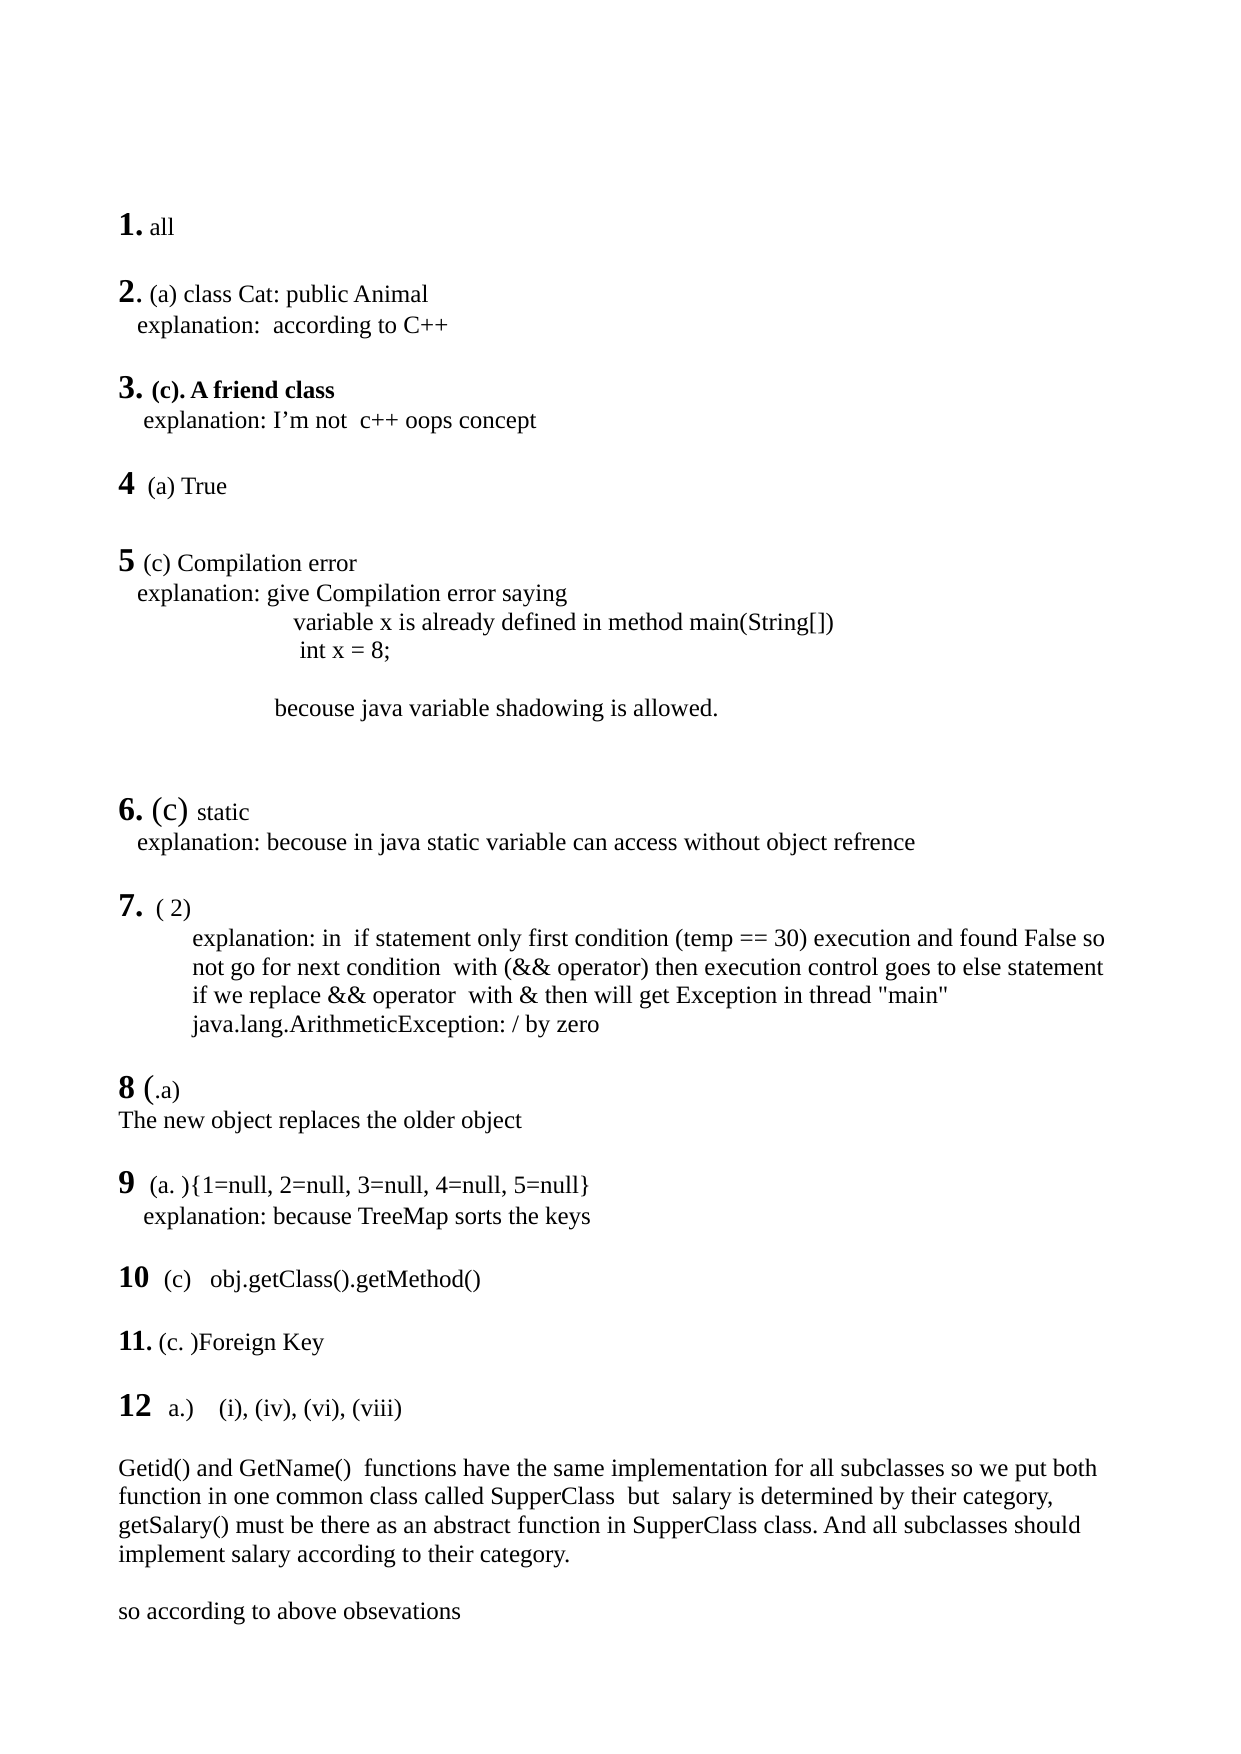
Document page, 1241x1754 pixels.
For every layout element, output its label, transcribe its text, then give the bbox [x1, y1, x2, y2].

text explanation: give Compilation error saying [118, 578, 1122, 607]
text if we replace && operator with & then will get Exception in thread "main" java.lang.ArithmeticException: / by zero [118, 981, 1122, 1038]
text The new object replaces the older object [118, 1105, 1122, 1134]
text so according to above obsevations [118, 1596, 1122, 1625]
text 12 a.) (i), (iv), (vi), (viii) [118, 1386, 1122, 1424]
text 6. (c) static [118, 789, 1122, 827]
text 4 (a) True [118, 463, 1122, 501]
text variable x is already defined in method main(String[]) [118, 607, 1122, 636]
text 2. (a) class Cat: public Animal [118, 271, 1122, 310]
text 1. all [118, 204, 1122, 243]
text 10 (c) obj.getClass().getMethod() [118, 1258, 1122, 1294]
text 5 (c) Compilation error [118, 540, 1122, 578]
text 3. (c). A friend class [118, 367, 1122, 406]
text explanation: according to C++ [118, 310, 1122, 338]
text explanation: because TreeMap sorts the keys [118, 1201, 1122, 1230]
text int x = 8; [118, 636, 1122, 664]
text explanation: I’m not c++ oops concept [118, 406, 1122, 434]
text Getid() and GetName() functions have the same implementation for all subclasses so we put both function in one common class called SupperClass but salary is determined by their category, getSalary() must be there as an abstract function in SupperClass class. And all subclasses should implement salary according to their category. [118, 1453, 1122, 1568]
text 8 (.a) [118, 1067, 1122, 1105]
text 7. ( 2) [118, 885, 1122, 923]
text becouse java variable shadowing is allowed. [118, 693, 1122, 722]
text 9 (a. ){1=null, 2=null, 3=null, 4=null, 5=null} [118, 1163, 1122, 1201]
text explanation: in if statement only first condition (temp == 30) execution and found False so not go for next condition with (&& operator) then execution control goes to else statement [118, 923, 1122, 981]
text explanation: becouse in java static variable can access without object refrence [118, 827, 1122, 856]
text 11. (c. )Foreign Key [118, 1323, 1122, 1357]
